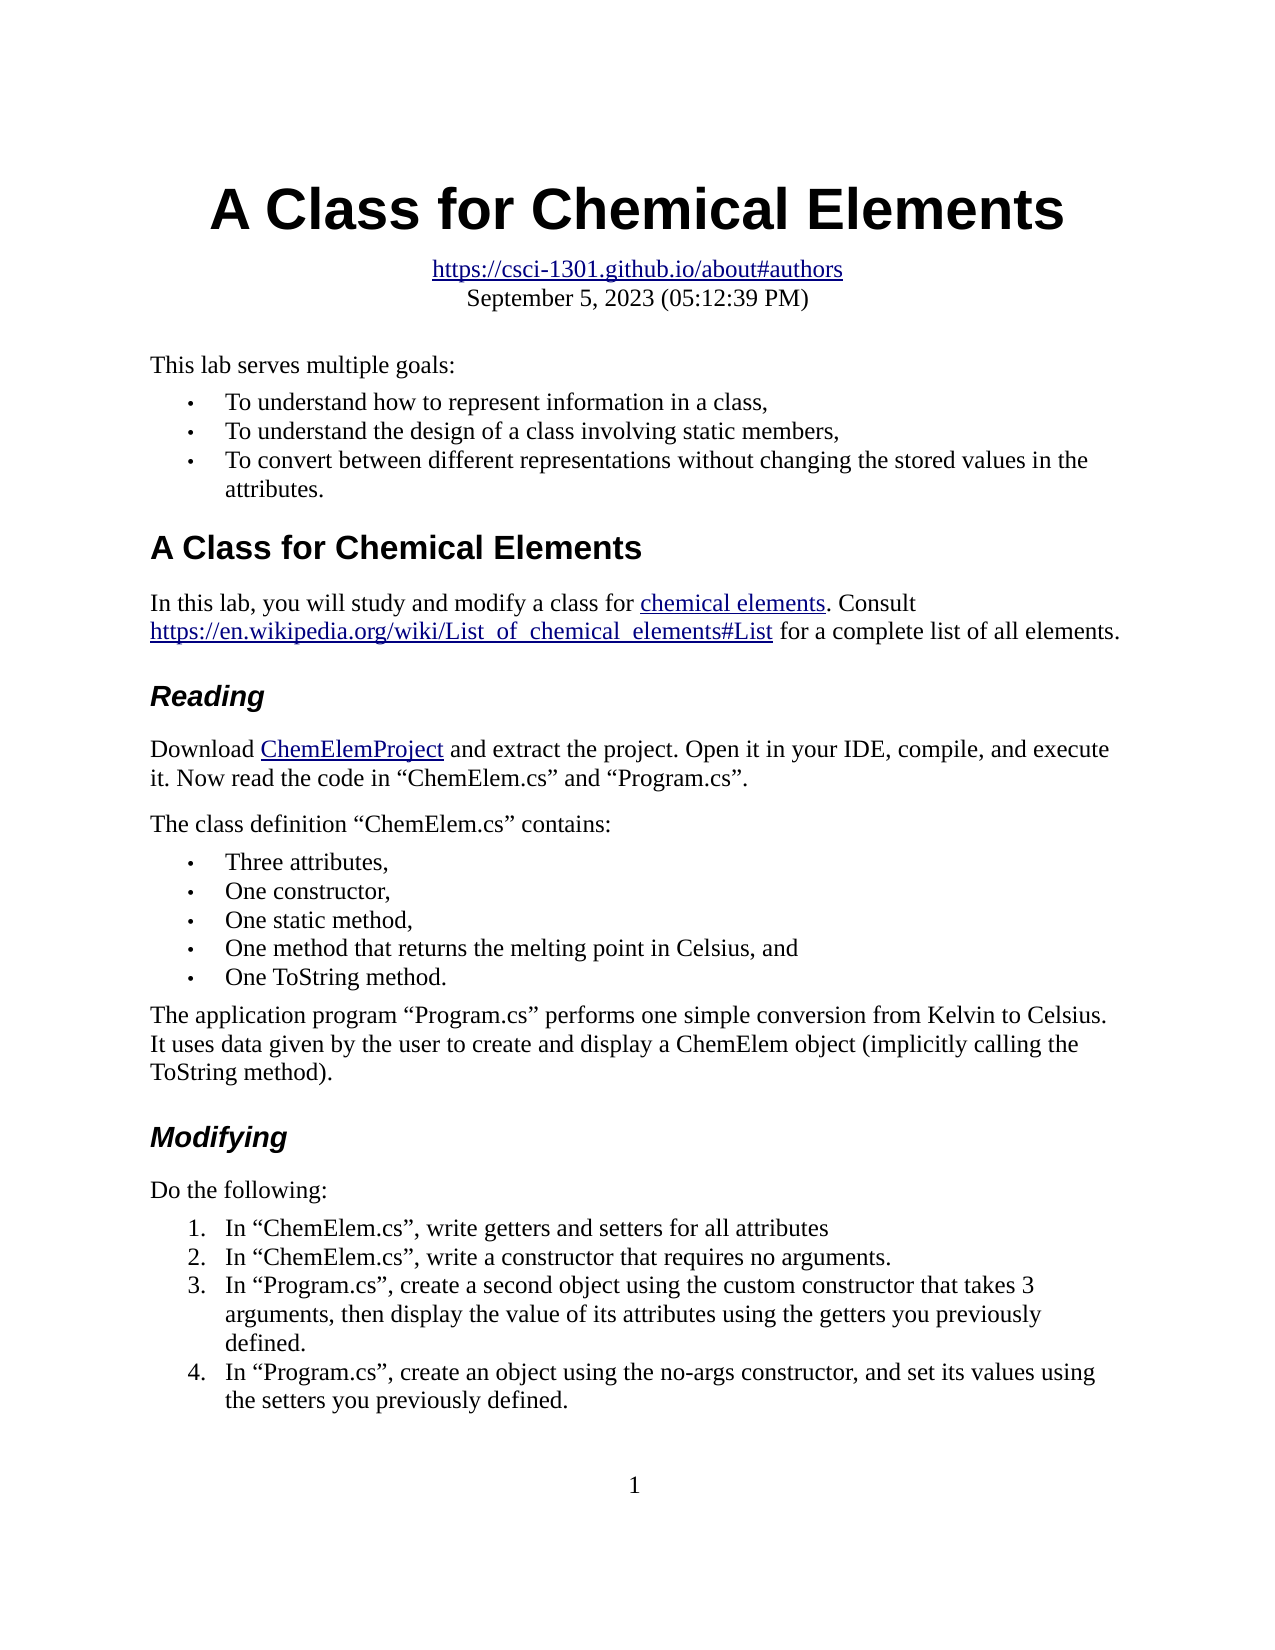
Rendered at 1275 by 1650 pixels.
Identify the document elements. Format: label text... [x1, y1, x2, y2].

text September 5, 2023 (05:12:39 PM) [150, 283, 1125, 312]
list Three attributes, [187, 847, 1125, 876]
list To understand the design of a class involving static members, [187, 416, 1125, 445]
text Download ChemElemProject and extract the project. Open it in your IDE, compile, and execute it. Now read the code in “ChemElem.cs” and “Program.cs”. [150, 734, 1125, 792]
text In this lab, you will study and modify a class for chemical elements. Consult https://en.wikipedia.org/wiki/List_of_chemical_elements#List for a complete list of all elements. [150, 588, 1125, 645]
list In “ChemElem.cs”, write a constructor that requires no arguments. [187, 1242, 1125, 1270]
text The application program “Program.cs” performs one simple conversion from Kelvin to Celsius. It uses data given by the user to create and display a ChemElem object (implicitly calling the ToString method). [150, 1000, 1125, 1086]
list One static method, [187, 905, 1125, 933]
text The class definition “ChemElem.cs” contains: [150, 809, 1125, 838]
list In “ChemElem.cs”, write getters and setters for all attributes [187, 1213, 1125, 1242]
list To understand how to represent information in a class, [187, 387, 1125, 416]
list One ToString method. [187, 962, 1125, 991]
subtitle A Class for Chemical Elements [150, 527, 1125, 566]
list To convert between different representations without changing the stored values in the attributes. [187, 445, 1125, 502]
list One constructor, [187, 876, 1125, 905]
subtitle Modifying [150, 1120, 1125, 1154]
subtitle Reading [150, 679, 1125, 713]
title A Class for Chemical Elements [150, 175, 1125, 242]
list One method that returns the melting point in Celsius, and [187, 933, 1125, 962]
list In “Program.cs”, create an object using the no-args constructor, and set its values using the setters you previously defined. [187, 1357, 1125, 1414]
text Do the following: [150, 1175, 1125, 1204]
text This lab serves multiple goals: [150, 350, 1125, 378]
text https://csci-1301.github.io/about#authors [150, 254, 1125, 283]
list In “Program.cs”, create a second object using the custom constructor that takes 3 arguments, then display the value of its attributes using the getters you previously defined. [187, 1270, 1125, 1357]
